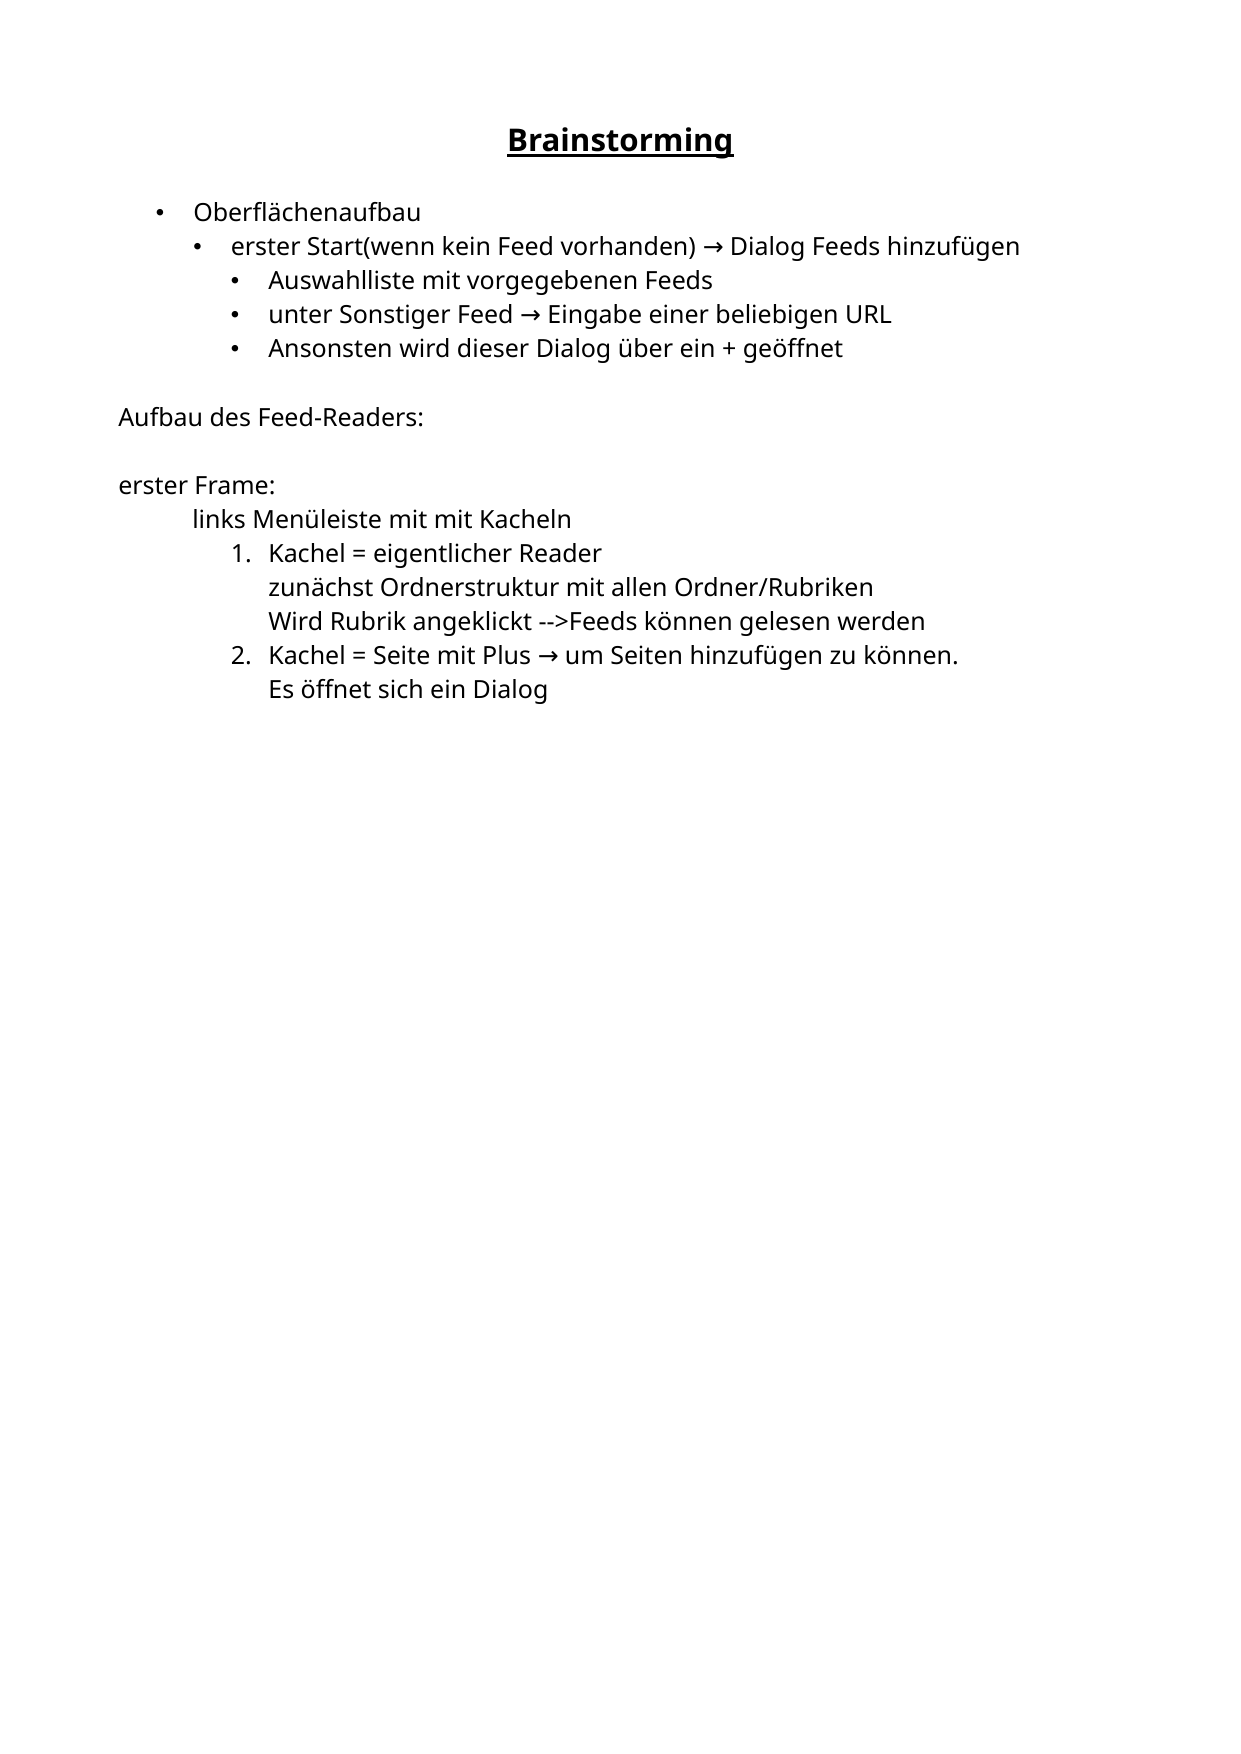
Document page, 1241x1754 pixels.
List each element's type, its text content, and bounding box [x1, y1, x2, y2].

list Ansonsten wird dieser Dialog über ein + geöffnet [231, 331, 1122, 365]
text links Menüleiste mit mit Kacheln [118, 501, 1122, 535]
text Aufbau des Feed-Readers: [118, 399, 1122, 433]
list Auswahlliste mit vorgegebenen Feeds [231, 263, 1122, 297]
list Es öffnet sich ein Dialog [231, 672, 1122, 706]
list Kachel = Seite mit Plus → um Seiten hinzufügen zu können. [231, 638, 1122, 672]
list unter Sonstiger Feed → Eingabe einer beliebigen URL [231, 297, 1122, 331]
list Oberflächenaufbau [156, 195, 1122, 229]
list Kachel = eigentlicher Reader [231, 535, 1122, 569]
list Wird Rubrik angeklickt -->Feeds können gelesen werden [231, 603, 1122, 638]
list erster Start(wenn kein Feed vorhanden) → Dialog Feeds hinzufügen [193, 229, 1122, 263]
list zunächst Ordnerstruktur mit allen Ordner/Rubriken [231, 569, 1122, 603]
text Brainstorming [118, 118, 1122, 161]
text erster Frame: [118, 467, 1122, 501]
